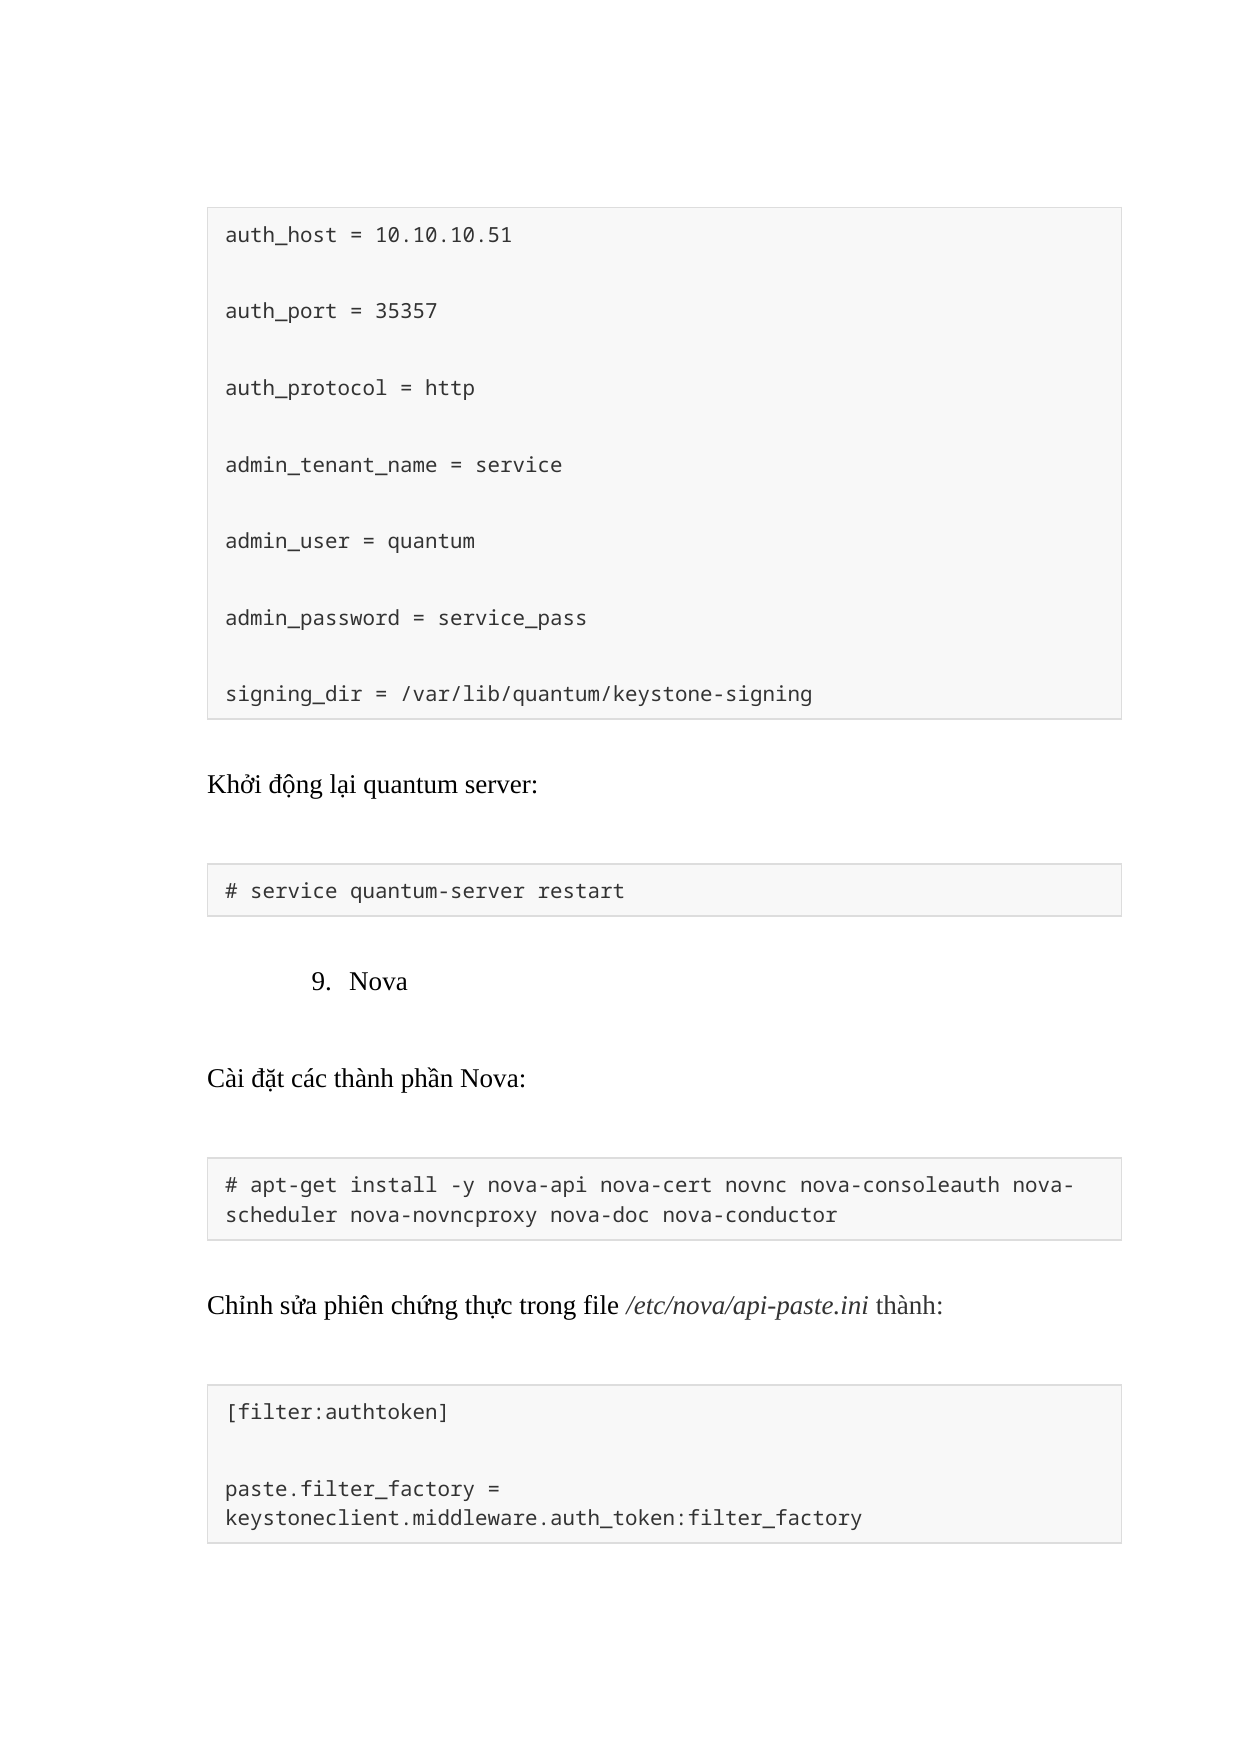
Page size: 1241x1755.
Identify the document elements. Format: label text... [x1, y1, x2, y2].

text admin_password = service_pass [208, 589, 1121, 631]
text # service quantum-server restart [208, 865, 1121, 915]
text Cài đặt các thành phần Nova: [207, 1062, 1122, 1093]
text auth_host = 10.10.10.51 [208, 208, 1121, 248]
text # apt-get install -y nova-api nova-cert novnc nova-consoleauth nova-scheduler nova-novncproxy nova-doc nova-conductor [208, 1159, 1121, 1239]
text Chỉnh sửa phiên chứng thực trong file /etc/nova/api-paste.ini thành: [207, 1289, 1122, 1320]
text auth_protocol = http [208, 360, 1121, 402]
text [filter:authtoken] [208, 1386, 1121, 1426]
text paste.filter_factory = keystoneclient.middleware.auth_token:filter_factory [208, 1461, 1121, 1542]
list Nova [311, 965, 1122, 997]
text admin_user = quantum [208, 513, 1121, 555]
text Khởi động lại quantum server: [207, 768, 1122, 799]
text signing_dir = /var/lib/quantum/keystone-signing [208, 666, 1121, 718]
text auth_port = 35357 [208, 283, 1121, 325]
text admin_tenant_name = service [208, 436, 1121, 478]
